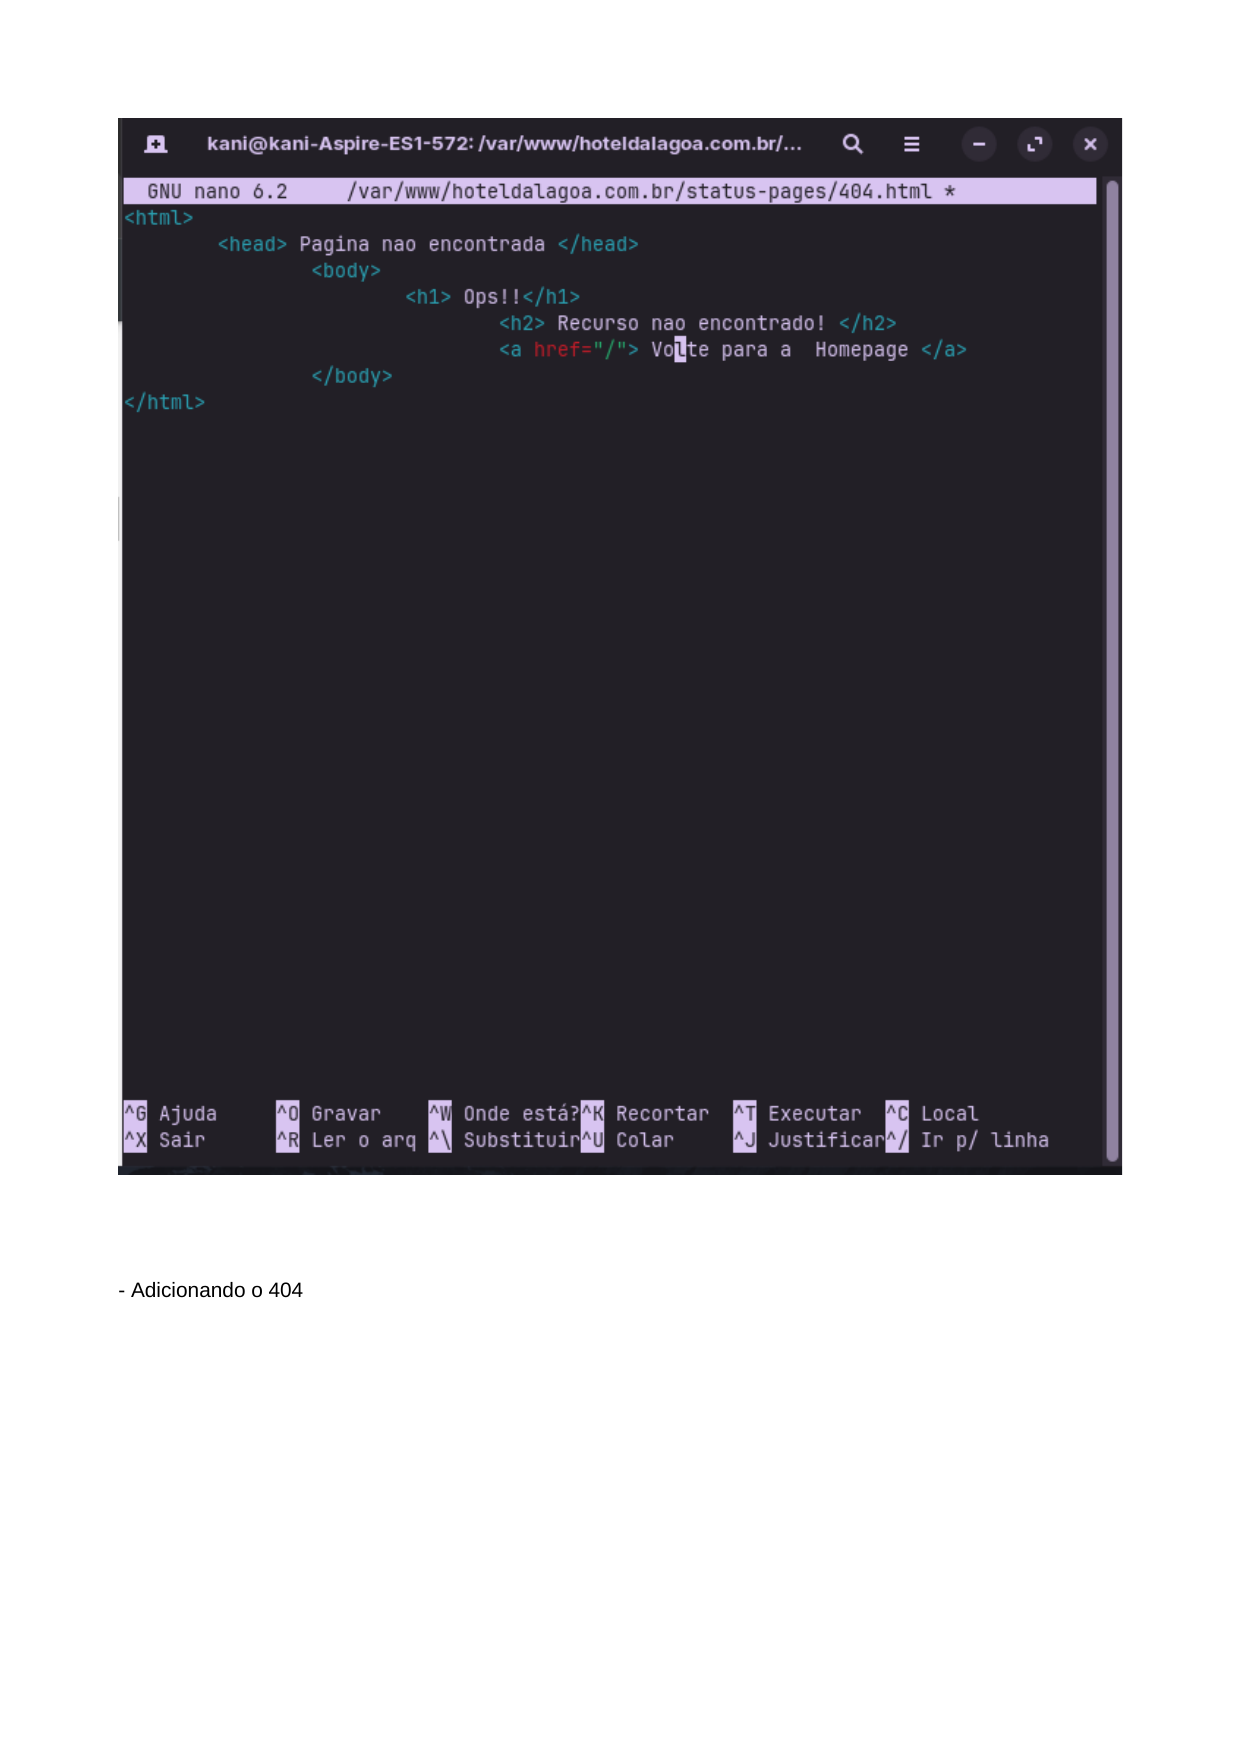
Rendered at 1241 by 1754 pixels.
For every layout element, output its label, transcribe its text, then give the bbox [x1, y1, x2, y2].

text - Adicionando o 404 [118, 1278, 1122, 1302]
picture [118, 118, 1123, 1175]
